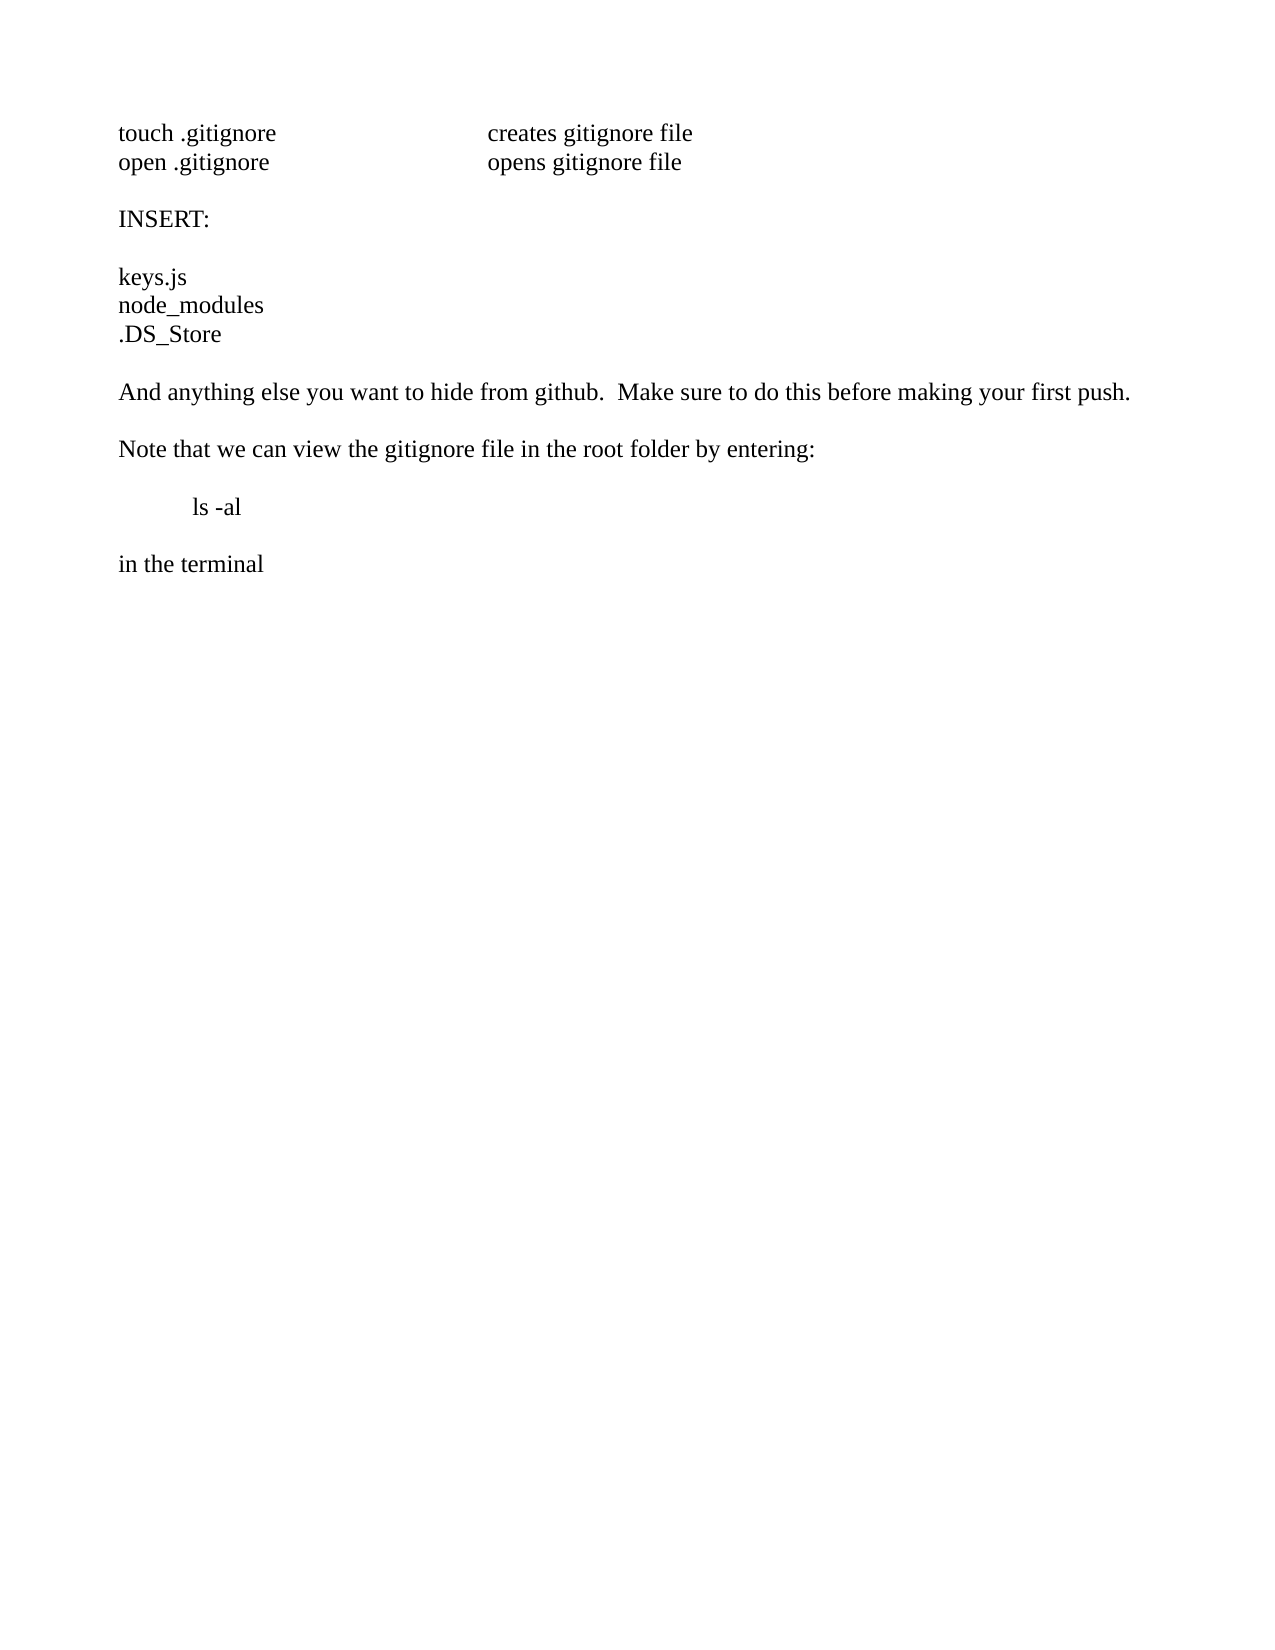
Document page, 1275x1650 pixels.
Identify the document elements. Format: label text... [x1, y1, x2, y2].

text keys.js [118, 262, 1157, 291]
text INSERT: [118, 204, 1157, 233]
text touch .gitignore creates gitignore file [118, 118, 1157, 147]
text node_modules [118, 291, 1157, 319]
text Note that we can view the gitignore file in the root folder by entering: [118, 434, 1157, 463]
text open .gitignore opens gitignore file [118, 147, 1157, 176]
text .DS_Store [118, 319, 1157, 348]
text And anything else you want to hide from github. Make sure to do this before making your first push. [118, 377, 1157, 406]
text in the terminal [118, 549, 1157, 578]
text ls -al [118, 492, 1157, 521]
